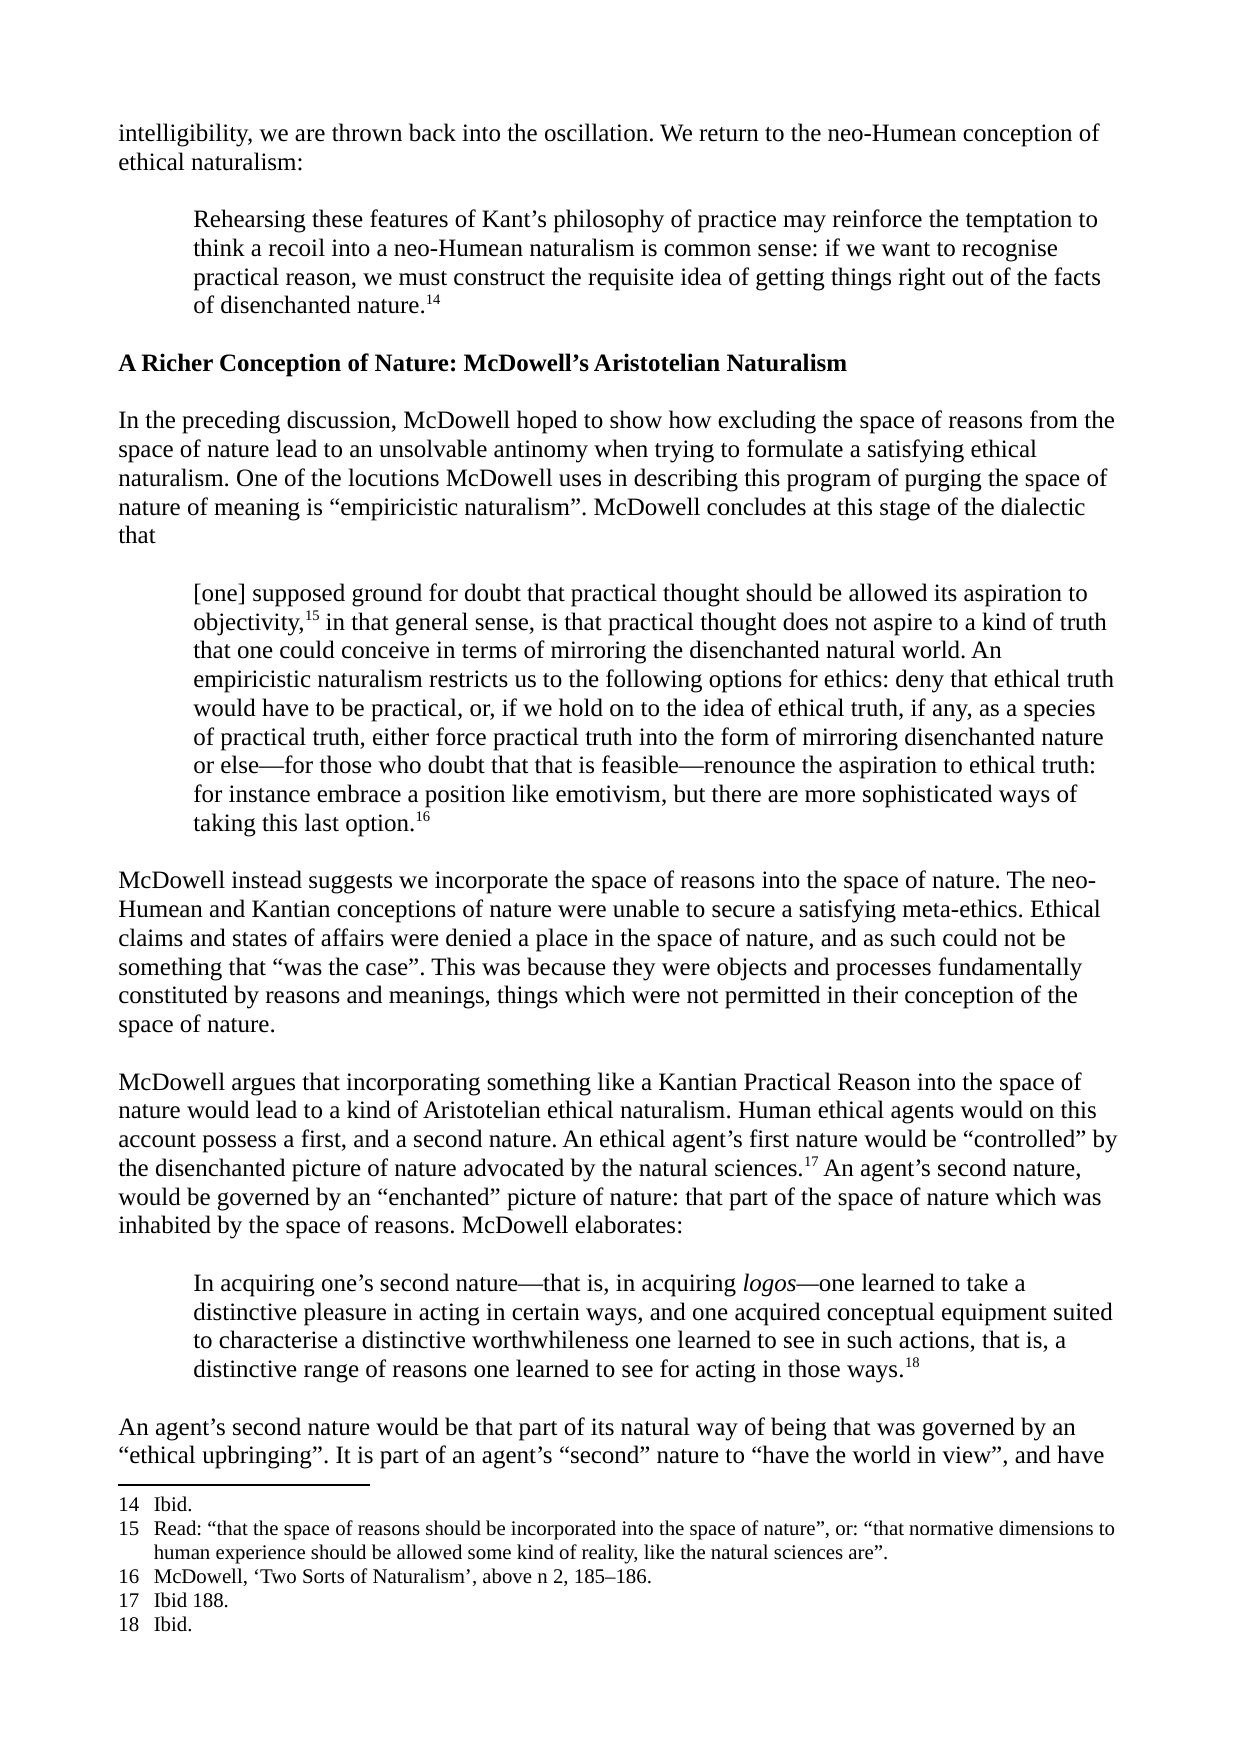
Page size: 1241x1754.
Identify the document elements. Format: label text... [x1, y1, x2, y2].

text An agent’s second nature would be that part of its natural way of being that was governed by an “ethical upbringing”. It is part of an agent’s “second” nature to “have the world in view”, and have [118, 1412, 1122, 1469]
text Rehearsing these features of Kant’s philosophy of practice may reinforce the temptation to think a recoil into a neo-Humean naturalism is common sense: if we want to recognise practical reason, we must construct the requisite idea of getting things right out of the facts of disenchanted nature. [193, 204, 1122, 319]
text Ibid. [118, 1491, 1122, 1516]
text McDowell, ‘Two Sorts of Naturalism’, above n 2, 185–186. [118, 1564, 1122, 1588]
text McDowell argues that incorporating something like a Kantian Practical Reason into the space of nature would lead to a kind of Aristotelian ethical naturalism. Human ethical agents would on this account possess a first, and a second nature. An ethical agent’s first nature would be “controlled” by the disenchanted picture of nature advocated by the natural sciences. An agent’s second nature, would be governed by an “enchanted” picture of nature: that part of the space of nature which was inhabited by the space of reasons. McDowell elaborates: [118, 1067, 1122, 1239]
text [one] supposed ground for doubt that practical thought should be allowed its aspiration to objectivity, in that general sense, is that practical thought does not aspire to a kind of truth that one could conceive in terms of mirroring the disenchanted natural world. An empiricistic naturalism restricts us to the following options for ethics: deny that ethical truth would have to be practical, or, if we hold on to the idea of ethical truth, if any, as a species of practical truth, either force practical truth into the form of mirroring disenchanted nature or else—for those who doubt that that is feasible—renounce the aspiration to ethical truth: for instance embrace a position like emotivism, but there are more sophisticated ways of taking this last option. [193, 578, 1122, 837]
text Ibid 188. [118, 1588, 1122, 1612]
text Ibid. [118, 1612, 1122, 1636]
text In acquiring one’s second nature—that is, in acquiring logos—one learned to take a distinctive pleasure in acting in certain ways, and one acquired conceptual equipment suited to characterise a distinctive worthwhileness one learned to see in such actions, that is, a distinctive range of reasons one learned to see for acting in those ways. [193, 1268, 1122, 1383]
text A Richer Conception of Nature: McDowell’s Aristotelian Naturalism [118, 348, 1122, 377]
text Read: “that the space of reasons should be incorporated into the space of nature”, or: “that normative dimensions to human experience should be allowed some kind of reality, like the natural sciences are”. [118, 1516, 1122, 1564]
text McDowell instead suggests we incorporate the space of reasons into the space of nature. The neo-Humean and Kantian conceptions of nature were unable to secure a satisfying meta-ethics. Ethical claims and states of affairs were denied a place in the space of nature, and as such could not be something that “was the case”. This was because they were objects and processes fundamentally constituted by reasons and meanings, things which were not permitted in their conception of the space of nature. [118, 866, 1122, 1038]
text intelligibility, we are thrown back into the oscillation. We return to the neo-Humean conception of ethical naturalism: [118, 118, 1122, 176]
text In the preceding discussion, McDowell hoped to show how excluding the space of reasons from the space of nature lead to an unsolvable antinomy when trying to formulate a satisfying ethical naturalism. One of the locutions McDowell uses in describing this program of purging the space of nature of meaning is “empiricistic naturalism”. McDowell concludes at this stage of the dialectic that [118, 406, 1122, 549]
